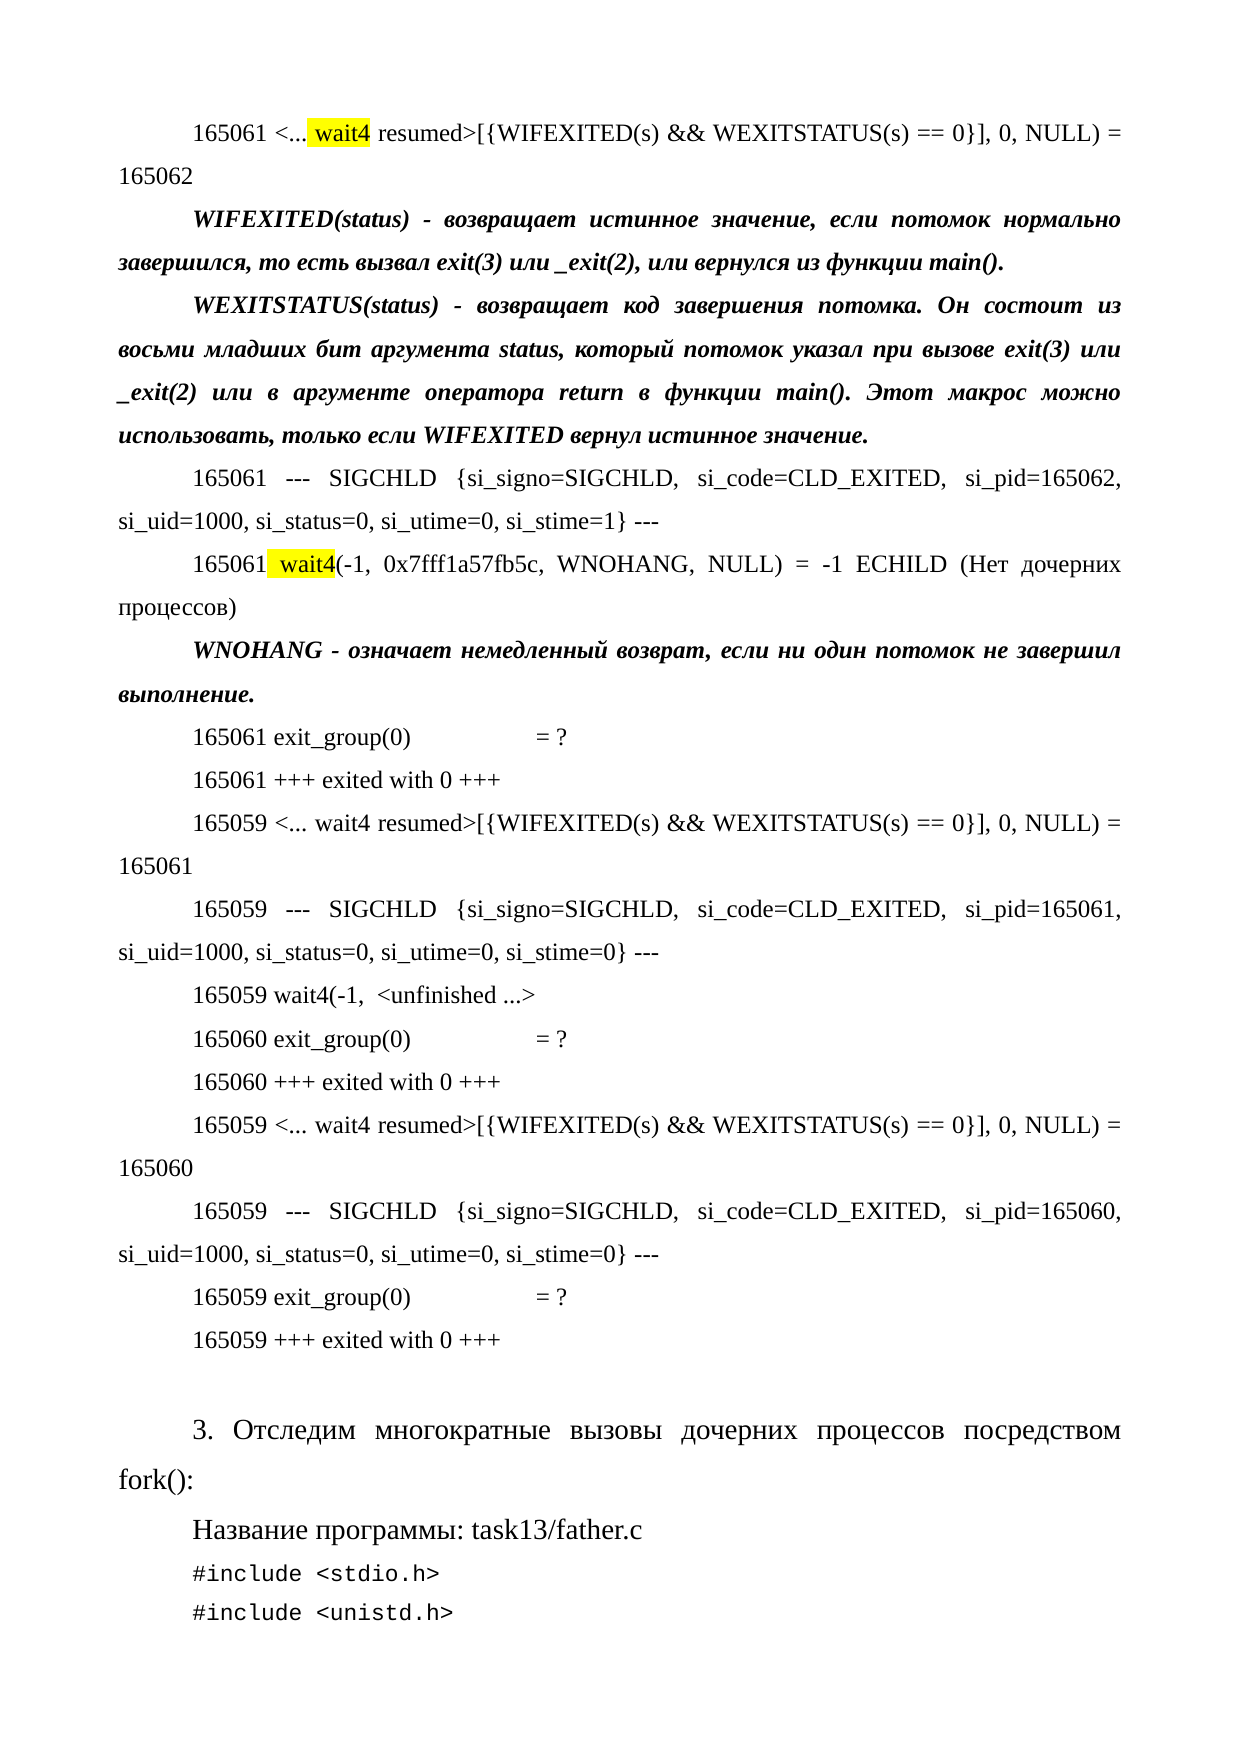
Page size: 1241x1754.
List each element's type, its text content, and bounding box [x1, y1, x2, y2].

text 165059 <... wait4 resumed>[{WIFEXITED(s) && WEXITSTATUS(s) == 0}], 0, NULL) = 165060 [118, 1110, 1122, 1182]
text 165059 --- SIGCHLD {si_signo=SIGCHLD, si_code=CLD_EXITED, si_pid=165060, si_uid=1000, si_status=0, si_utime=0, si_stime=0} --- [118, 1196, 1122, 1268]
text #include <stdio.h> [118, 1563, 1122, 1589]
text 165059 --- SIGCHLD {si_signo=SIGCHLD, si_code=CLD_EXITED, si_pid=165061, si_uid=1000, si_status=0, si_utime=0, si_stime=0} --- [118, 894, 1122, 966]
text 165060 +++ exited with 0 +++ [118, 1067, 1122, 1096]
text WIFEXITED(status) - возвращает истинное значение, если потомок нормально завершился, то есть вызвал exit(3) или _exit(2), или вернулся из функции main(). [118, 204, 1122, 276]
text 165059 +++ exited with 0 +++ [118, 1326, 1122, 1354]
text 165060 exit_group(0) = ? [118, 1024, 1122, 1052]
text 3. Отследим многократные вызовы дочерних процессов посредством fork(): [118, 1412, 1122, 1496]
text 165061 +++ exited with 0 +++ [118, 765, 1122, 794]
text #include <unistd.h> [118, 1602, 1122, 1628]
text 165059 <... wait4 resumed>[{WIFEXITED(s) && WEXITSTATUS(s) == 0}], 0, NULL) = 165061 [118, 808, 1122, 880]
text WEXITSTATUS(status) - возвращает код завершения потомка. Он состоит из восьми младших бит аргумента status, который потомок указал при вызове exit(3) или _exit(2) или в аргументе оператора return в функции main(). Этот макрос можно использовать, только если WIFEXITED вернул истинное значение. [118, 291, 1122, 449]
text Название программы: task13/father.c [118, 1512, 1122, 1546]
text 165061 <... wait4 resumed>[{WIFEXITED(s) && WEXITSTATUS(s) == 0}], 0, NULL) = 165062 [118, 118, 1122, 190]
text 165061 wait4(-1, 0x7fff1a57fb5c, WNOHANG, NULL) = -1 ECHILD (Нет дочерних процессов) [118, 549, 1122, 621]
text 165059 wait4(-1, <unfinished ...> [118, 981, 1122, 1009]
text 165059 exit_group(0) = ? [118, 1282, 1122, 1311]
text 165061 exit_group(0) = ? [118, 722, 1122, 751]
text 165061 --- SIGCHLD {si_signo=SIGCHLD, si_code=CLD_EXITED, si_pid=165062, si_uid=1000, si_status=0, si_utime=0, si_stime=1} --- [118, 463, 1122, 535]
text WNOHANG - означает немедленный возврат, если ни один потомок не завершил выполнение. [118, 636, 1122, 707]
